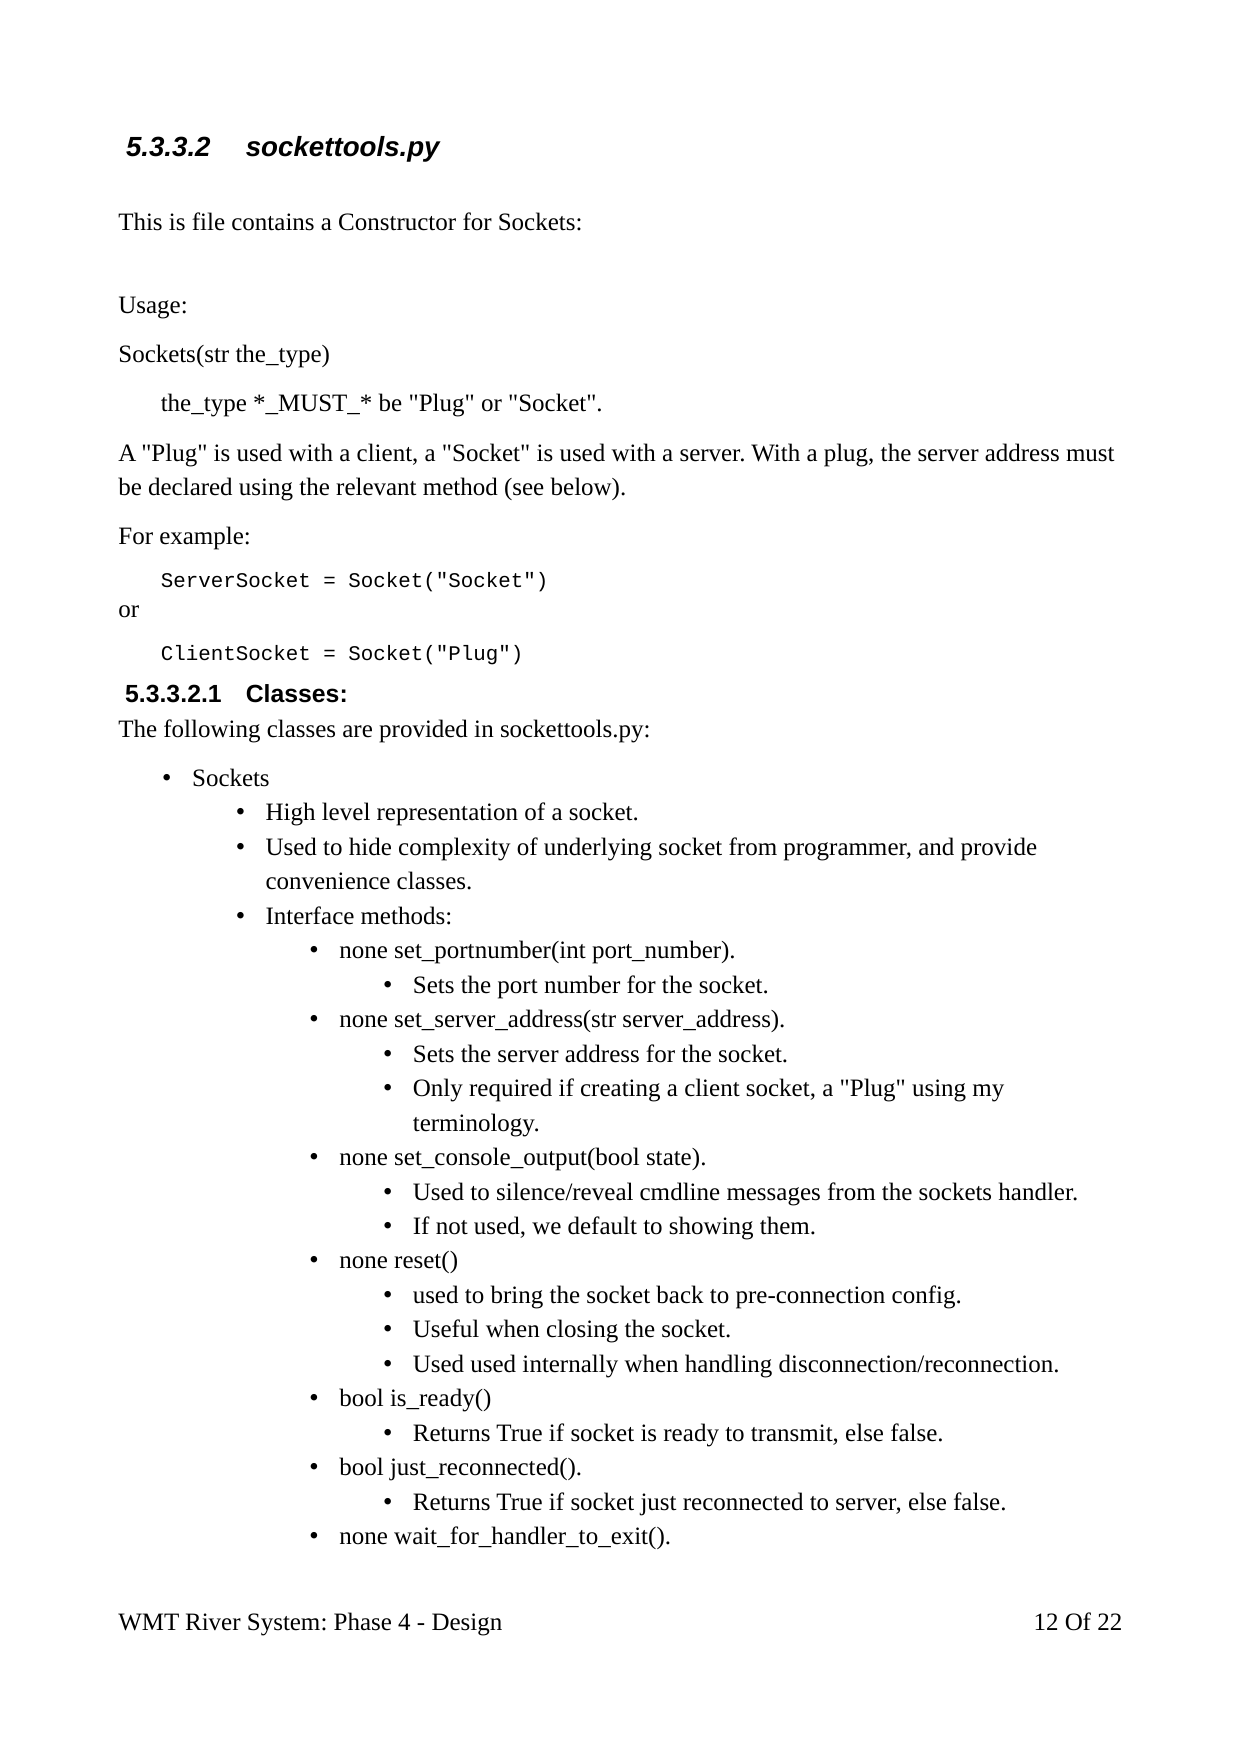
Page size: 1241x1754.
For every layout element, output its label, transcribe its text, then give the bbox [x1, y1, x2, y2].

text The following classes are provided in sockettools.py: [118, 714, 1122, 743]
text the_type *_MUST_* be "Plug" or "Socket". [161, 388, 1122, 417]
list used to bring the socket back to pre-connection config. [383, 1280, 1122, 1309]
text For example: [118, 521, 1122, 550]
list none reset() [309, 1246, 1122, 1274]
list Sets the server address for the socket. [383, 1039, 1122, 1067]
text A "Plug" is used with a client, a "Socket" is used with a server. With a plug, the server address must be declared using the relevant method (see below). [118, 438, 1122, 501]
text Usage: [118, 290, 1122, 319]
text or [118, 594, 1122, 623]
list none set_console_output(bool state). [309, 1142, 1122, 1171]
list Sockets [162, 763, 1122, 792]
subtitle Classes: [118, 679, 1122, 708]
list none set_portnumber(int port_number). [309, 935, 1122, 964]
list none wait_for_handler_to_exit(). [309, 1521, 1122, 1550]
list Only required if creating a client socket, a "Plug" using my terminology. [383, 1073, 1122, 1136]
list none set_server_address(str server_address). [309, 1004, 1122, 1033]
list Used used internally when handling disconnection/reconnection. [383, 1349, 1122, 1378]
text ClientSocket = Socket("Plug") [161, 643, 1122, 667]
text This is file contains a Constructor for Sockets: [118, 207, 1122, 270]
list If not used, we default to showing them. [383, 1211, 1122, 1240]
list Interface methods: [236, 901, 1122, 929]
list bool just_reconnected(). [309, 1452, 1122, 1481]
text ServerSocket = Socket("Socket") [161, 570, 1122, 594]
list Useful when closing the socket. [383, 1314, 1122, 1343]
list Used to hide complexity of underlying socket from programmer, and provide convenience classes. [236, 832, 1122, 895]
list bool is_ready() [309, 1383, 1122, 1412]
list Used to silence/reveal cmdline messages from the sockets handler. [383, 1177, 1122, 1205]
subtitle sockettools.py [118, 131, 1122, 194]
list High level representation of a socket. [236, 797, 1122, 826]
list Returns True if socket is ready to transmit, else false. [383, 1418, 1122, 1447]
list Sets the port number for the socket. [383, 970, 1122, 998]
list Returns True if socket just reconnected to server, else false. [383, 1487, 1122, 1516]
text Sockets(str the_type) [118, 339, 1122, 368]
